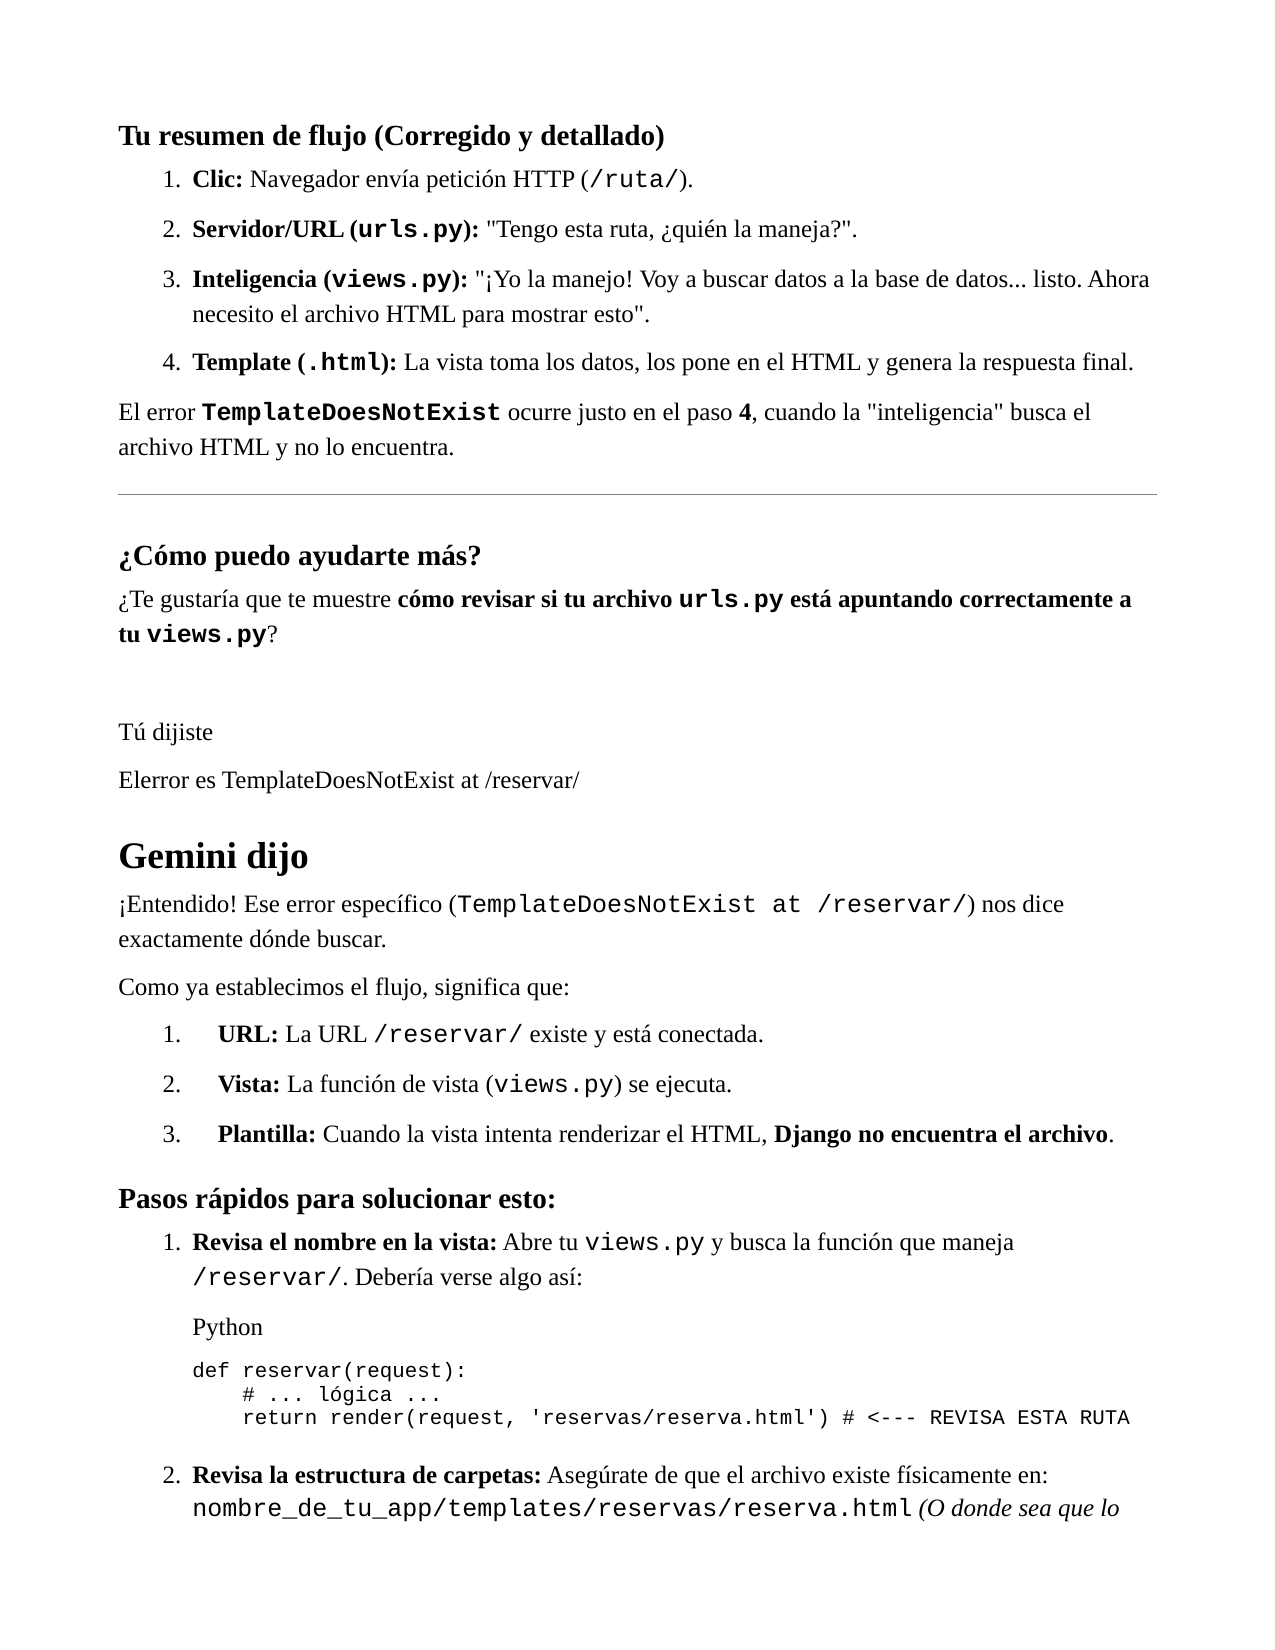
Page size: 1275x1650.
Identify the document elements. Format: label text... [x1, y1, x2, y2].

subtitle Tu resumen de flujo (Corregido y detallado) [118, 118, 1157, 152]
list Servidor/URL (urls.py): "Tengo esta ruta, ¿quién la maneja?". [162, 214, 1157, 245]
list Revisa la estructura de carpetas: Asegúrate de que el archivo existe físicamente en: nombre_de_tu_app/templates/reservas/reserva.html (O donde sea que lo [162, 1461, 1157, 1524]
text ¡Entendido! Ese error específico (TemplateDoesNotExist at /reservar/) nos dice exactamente dónde buscar. [118, 889, 1157, 953]
list Inteligencia (views.py): "¡Yo la manejo! Voy a buscar datos a la base de datos... listo. Ahora necesito el archivo HTML para mostrar esto". [162, 264, 1157, 328]
list Revisa el nombre en la vista: Abre tu views.py y busca la función que maneja /reservar/. Debería verse algo así: [162, 1227, 1157, 1293]
list ✅ URL: La URL /reservar/ existe y está conectada. [162, 1019, 1157, 1050]
list ❌ Plantilla: Cuando la vista intenta renderizar el HTML, Django no encuentra el archivo. [162, 1119, 1157, 1148]
list ✅ Vista: La función de vista (views.py) se ejecuta. [162, 1069, 1157, 1100]
subtitle Pasos rápidos para solucionar esto: [118, 1181, 1157, 1215]
list Python [162, 1312, 1157, 1341]
text Como ya establecimos el flujo, significa que: [118, 972, 1157, 1000]
list return render(request, 'reservas/reserva.html') # <--- REVISA ESTA RUTA [162, 1407, 1157, 1431]
list Clic: Navegador envía petición HTTP (/ruta/). [162, 164, 1157, 195]
text Elerror es TemplateDoesNotExist at /reservar/ [118, 765, 1157, 793]
text ¿Te gustaría que te muestre cómo revisar si tu archivo urls.py está apuntando correctamente a tu views.py? [118, 584, 1157, 650]
subtitle ¿Cómo puedo ayudarte más? [118, 538, 1157, 572]
subtitle Gemini dijo [118, 833, 1157, 876]
text Tú dijiste [118, 717, 1157, 746]
text El error TemplateDoesNotExist ocurre justo en el paso 4, cuando la "inteligencia" busca el archivo HTML y no lo encuentra. [118, 397, 1157, 461]
list Template (.html): La vista toma los datos, los pone en el HTML y genera la respuesta final. [162, 347, 1157, 378]
list # ... lógica ... [162, 1384, 1157, 1407]
list def reservar(request): [162, 1360, 1157, 1384]
